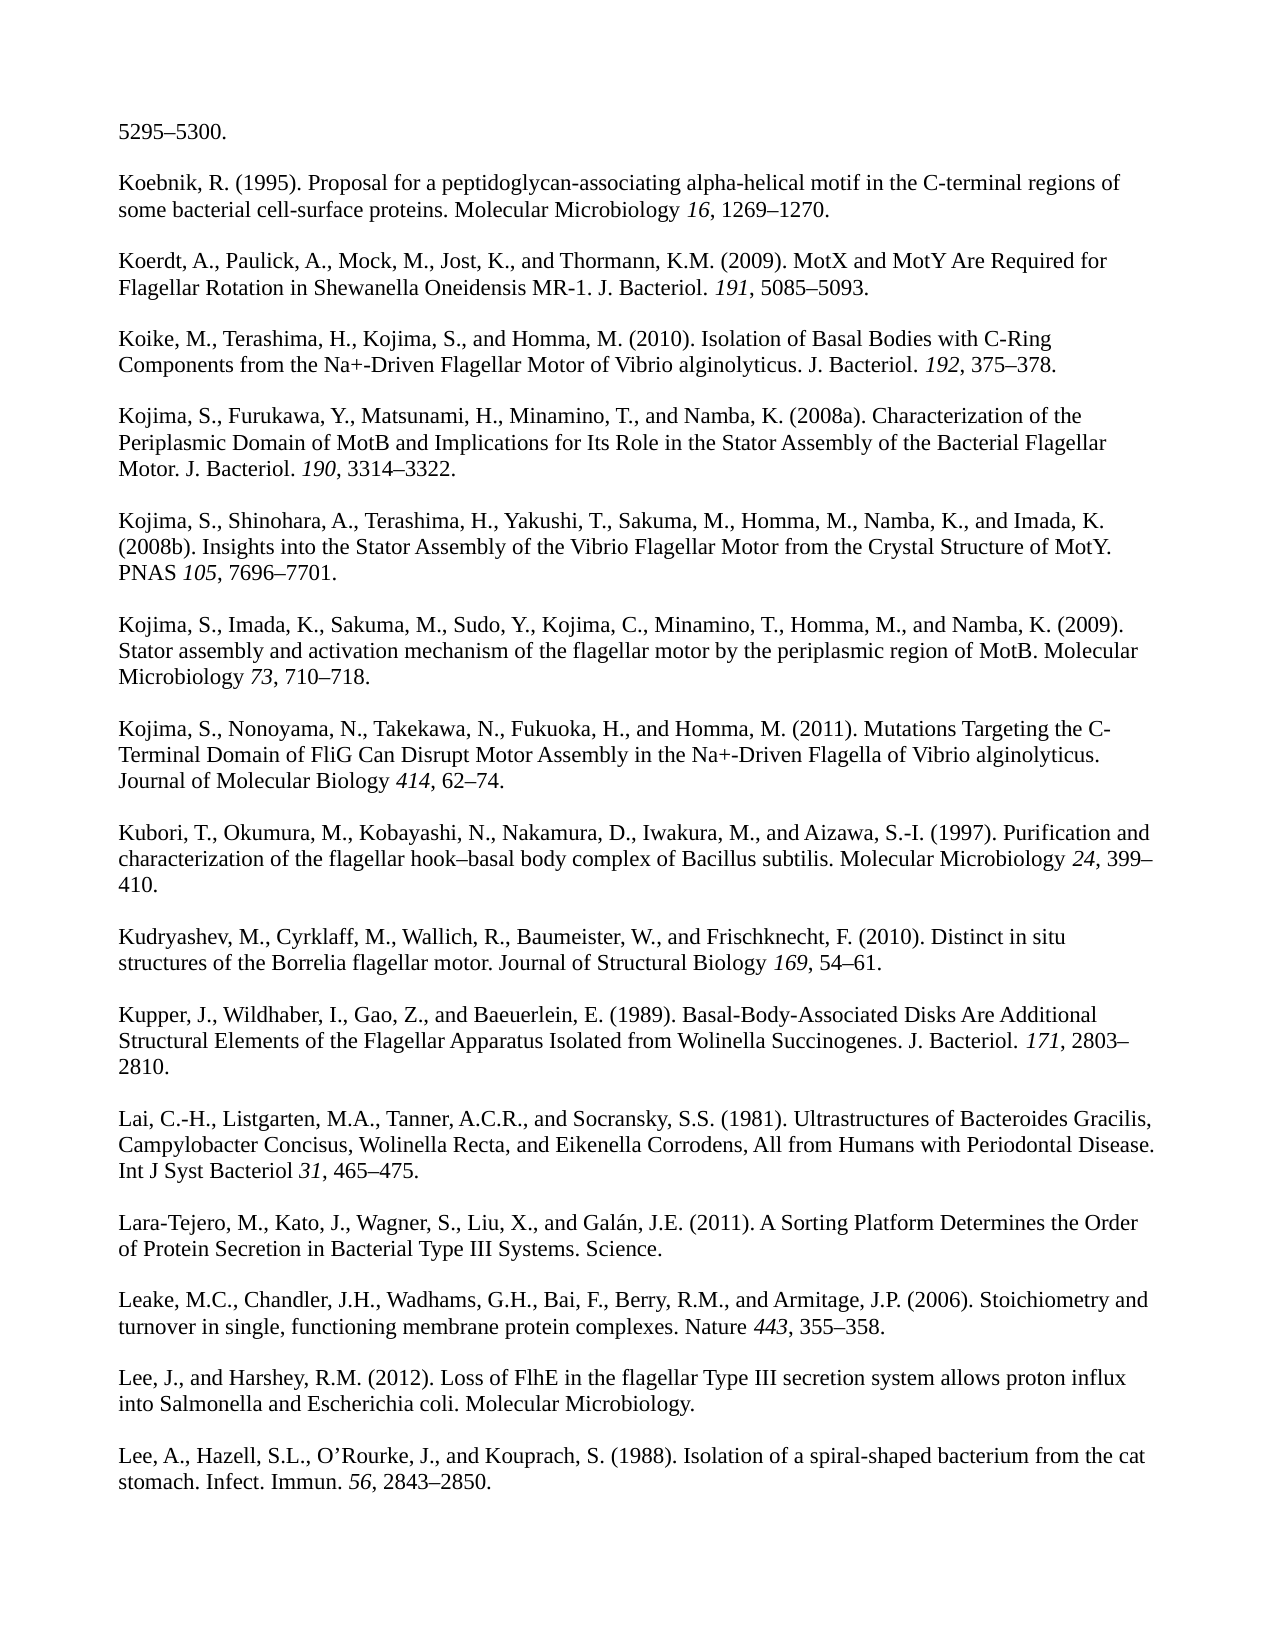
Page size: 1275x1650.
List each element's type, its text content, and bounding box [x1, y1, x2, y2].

text Lai, C.-H., Listgarten, M.A., Tanner, A.C.R., and Socransky, S.S. (1981). Ultrastructures of Bacteroides Gracilis, Campylobacter Concisus, Wolinella Recta, and Eikenella Corrodens, All from Humans with Periodontal Disease. Int J Syst Bacteriol 31, 465–475. [118, 1105, 1157, 1184]
text Lara-Tejero, M., Kato, J., Wagner, S., Liu, X., and Galán, J.E. (2011). A Sorting Platform Determines the Order of Protein Secretion in Bacterial Type III Systems. Science. [118, 1209, 1157, 1261]
text Kupper, J., Wildhaber, I., Gao, Z., and Baeuerlein, E. (1989). Basal-Body-Associated Disks Are Additional Structural Elements of the Flagellar Apparatus Isolated from Wolinella Succinogenes. J. Bacteriol. 171, 2803–2810. [118, 1001, 1157, 1080]
text Lee, J., and Harshey, R.M. (2012). Loss of FlhE in the flagellar Type III secretion system allows proton influx into Salmonella and Escherichia coli. Molecular Microbiology. [118, 1364, 1157, 1417]
text Kojima, S., Imada, K., Sakuma, M., Sudo, Y., Kojima, C., Minamino, T., Homma, M., and Namba, K. (2009). Stator assembly and activation mechanism of the flagellar motor by the periplasmic region of MotB. Molecular Microbiology 73, 710–718. [118, 611, 1157, 690]
text Kubori, T., Okumura, M., Kobayashi, N., Nakamura, D., Iwakura, M., and Aizawa, S.-I. (1997). Purification and characterization of the flagellar hook–basal body complex of Bacillus subtilis. Molecular Microbiology 24, 399–410. [118, 819, 1157, 898]
text Kojima, S., Shinohara, A., Terashima, H., Yakushi, T., Sakuma, M., Homma, M., Namba, K., and Imada, K. (2008b). Insights into the Stator Assembly of the Vibrio Flagellar Motor from the Crystal Structure of MotY. PNAS 105, 7696–7701. [118, 507, 1157, 586]
text Koike, M., Terashima, H., Kojima, S., and Homma, M. (2010). Isolation of Basal Bodies with C-Ring Components from the Na+-Driven Flagellar Motor of Vibrio alginolyticus. J. Bacteriol. 192, 375–378. [118, 325, 1157, 378]
text Koerdt, A., Paulick, A., Mock, M., Jost, K., and Thormann, K.M. (2009). MotX and MotY Are Required for Flagellar Rotation in Shewanella Oneidensis MR-1. J. Bacteriol. 191, 5085–5093. [118, 247, 1157, 300]
text Kudryashev, M., Cyrklaff, M., Wallich, R., Baumeister, W., and Frischknecht, F. (2010). Distinct in situ structures of the Borrelia flagellar motor. Journal of Structural Biology 169, 54–61. [118, 923, 1157, 976]
text Lee, A., Hazell, S.L., O’Rourke, J., and Kouprach, S. (1988). Isolation of a spiral-shaped bacterium from the cat stomach. Infect. Immun. 56, 2843–2850. [118, 1442, 1157, 1494]
text Koebnik, R. (1995). Proposal for a peptidoglycan-associating alpha-helical motif in the C-terminal regions of some bacterial cell-surface proteins. Molecular Microbiology 16, 1269–1270. [118, 169, 1157, 222]
text Kojima, S., Nonoyama, N., Takekawa, N., Fukuoka, H., and Homma, M. (2011). Mutations Targeting the C-Terminal Domain of FliG Can Disrupt Motor Assembly in the Na+-Driven Flagella of Vibrio alginolyticus. Journal of Molecular Biology 414, 62–74. [118, 715, 1157, 794]
text 5295–5300. [118, 118, 1157, 144]
text Leake, M.C., Chandler, J.H., Wadhams, G.H., Bai, F., Berry, R.M., and Armitage, J.P. (2006). Stoichiometry and turnover in single, functioning membrane protein complexes. Nature 443, 355–358. [118, 1286, 1157, 1339]
text Kojima, S., Furukawa, Y., Matsunami, H., Minamino, T., and Namba, K. (2008a). Characterization of the Periplasmic Domain of MotB and Implications for Its Role in the Stator Assembly of the Bacterial Flagellar Motor. J. Bacteriol. 190, 3314–3322. [118, 403, 1157, 482]
